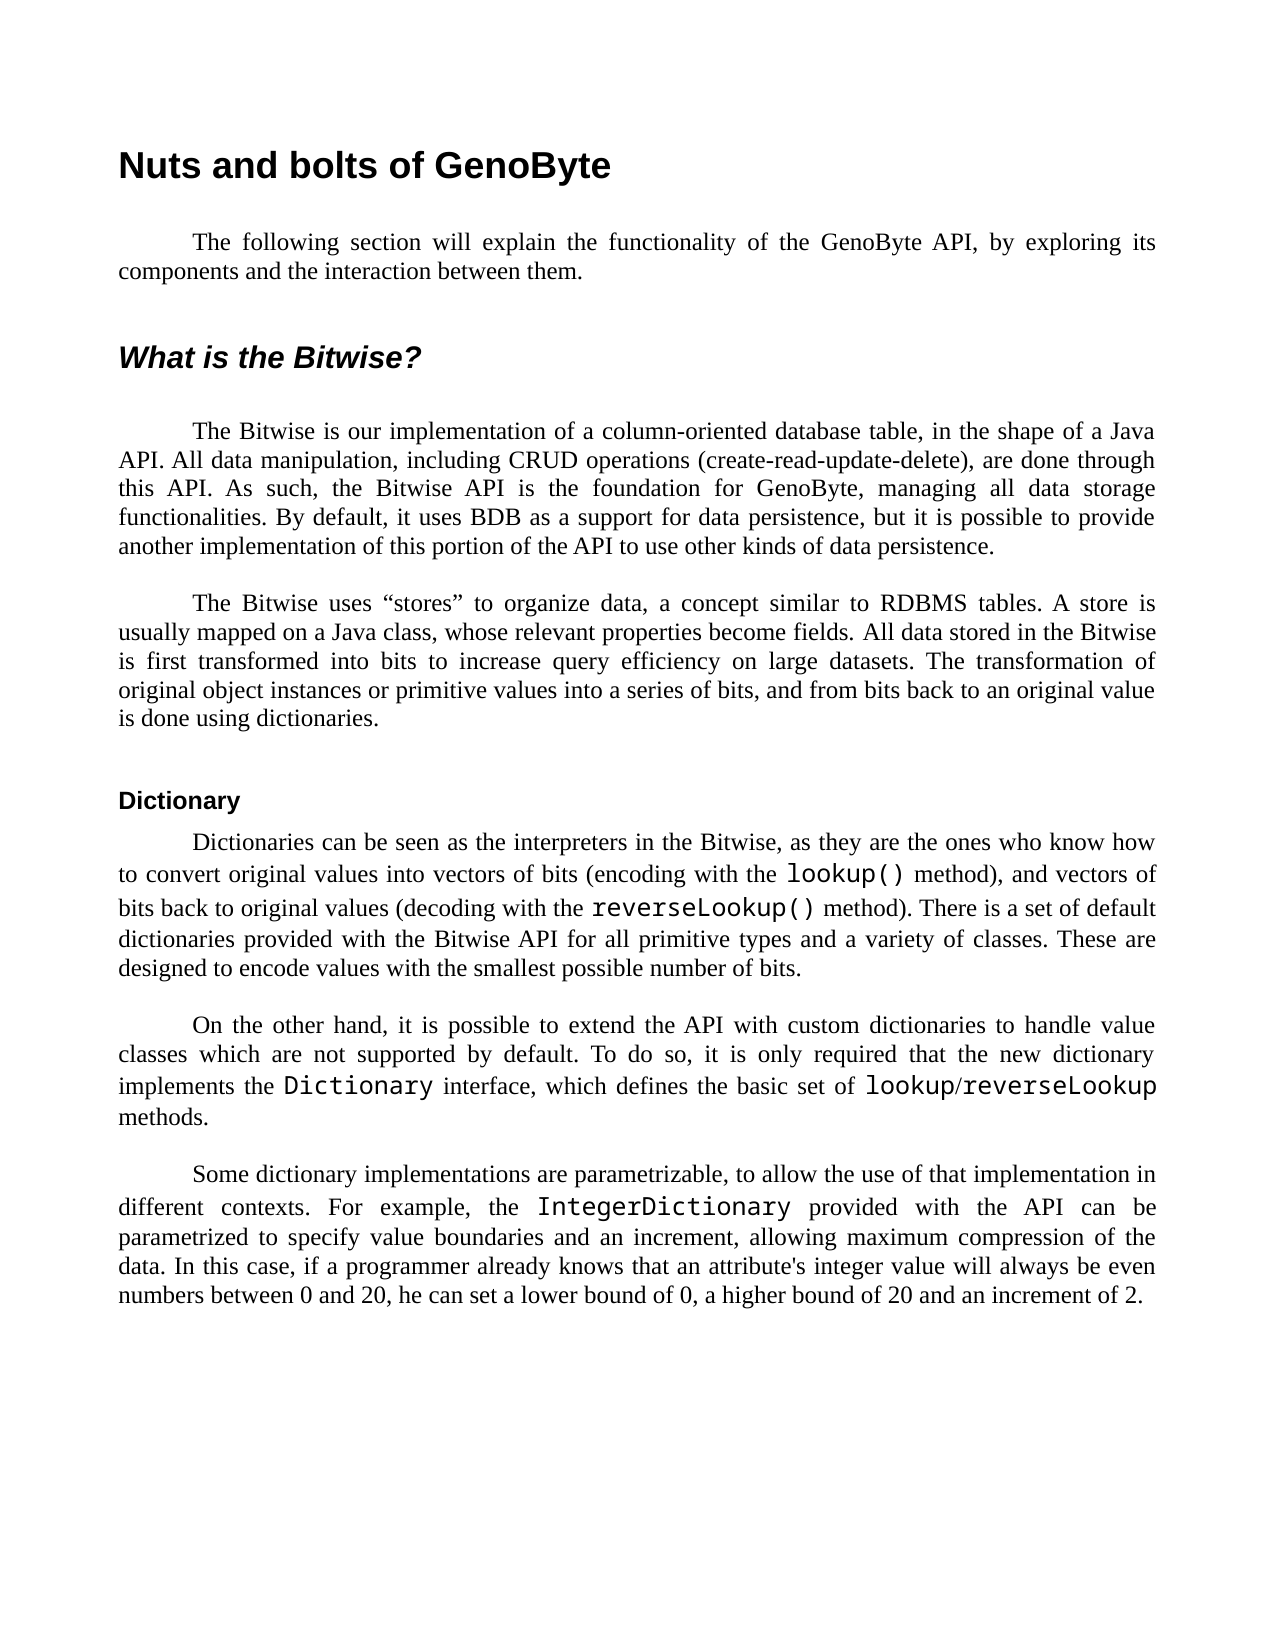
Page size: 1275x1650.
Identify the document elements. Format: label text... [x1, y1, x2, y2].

text On the other hand, it is possible to extend the API with custom dictionaries to handle value classes which are not supported by default. To do so, it is only required that the new dictionary implements the Dictionary interface, which defines the basic set of lookup/reverseLookup methods. [118, 1010, 1157, 1131]
text Dictionaries can be seen as the interpreters in the Bitwise, as they are the ones who know how to convert original values into vectors of bits (encoding with the lookup() method), and vectors of bits back to original values (decoding with the reverseLookup() method). There is a set of default dictionaries provided with the Bitwise API for all primitive types and a variety of classes. These are designed to encode values with the smallest possible number of bits. [118, 827, 1157, 982]
text The following section will explain the functionality of the GenoByte API, by exploring its components and the interaction between them. [118, 227, 1157, 285]
subtitle What is the Bitwise? [118, 339, 1157, 375]
subtitle Dictionary [118, 786, 1157, 815]
text The Bitwise is our implementation of a column-oriented database table, in the shape of a Java API. All data manipulation, including CRUD operations (create-read-update-delete), are done through this API. As such, the Bitwise API is the foundation for GenoByte, managing all data storage functionalities. By default, it uses BDB as a support for data persistence, but it is possible to provide another implementation of this portion of the API to use other kinds of data persistence. [118, 416, 1157, 560]
subtitle Nuts and bolts of GenoByte [118, 143, 1157, 186]
text Some dictionary implementations are parametrizable, to allow the use of that implementation in different contexts. For example, the IntegerDictionary provided with the API can be parametrized to specify value boundaries and an increment, allowing maximum compression of the data. In this case, if a programmer already knows that an attribute's integer value will always be even numbers between 0 and 20, he can set a lower bound of 0, a higher bound of 20 and an increment of 2. [118, 1159, 1157, 1308]
text The Bitwise uses “stores” to organize data, a concept similar to RDBMS tables. A store is usually mapped on a Java class, whose relevant properties become fields. All data stored in the Bitwise is first transformed into bits to increase query efficiency on large datasets. The transformation of original object instances or primitive values into a series of bits, and from bits back to an original value is done using dictionaries. [118, 588, 1157, 732]
